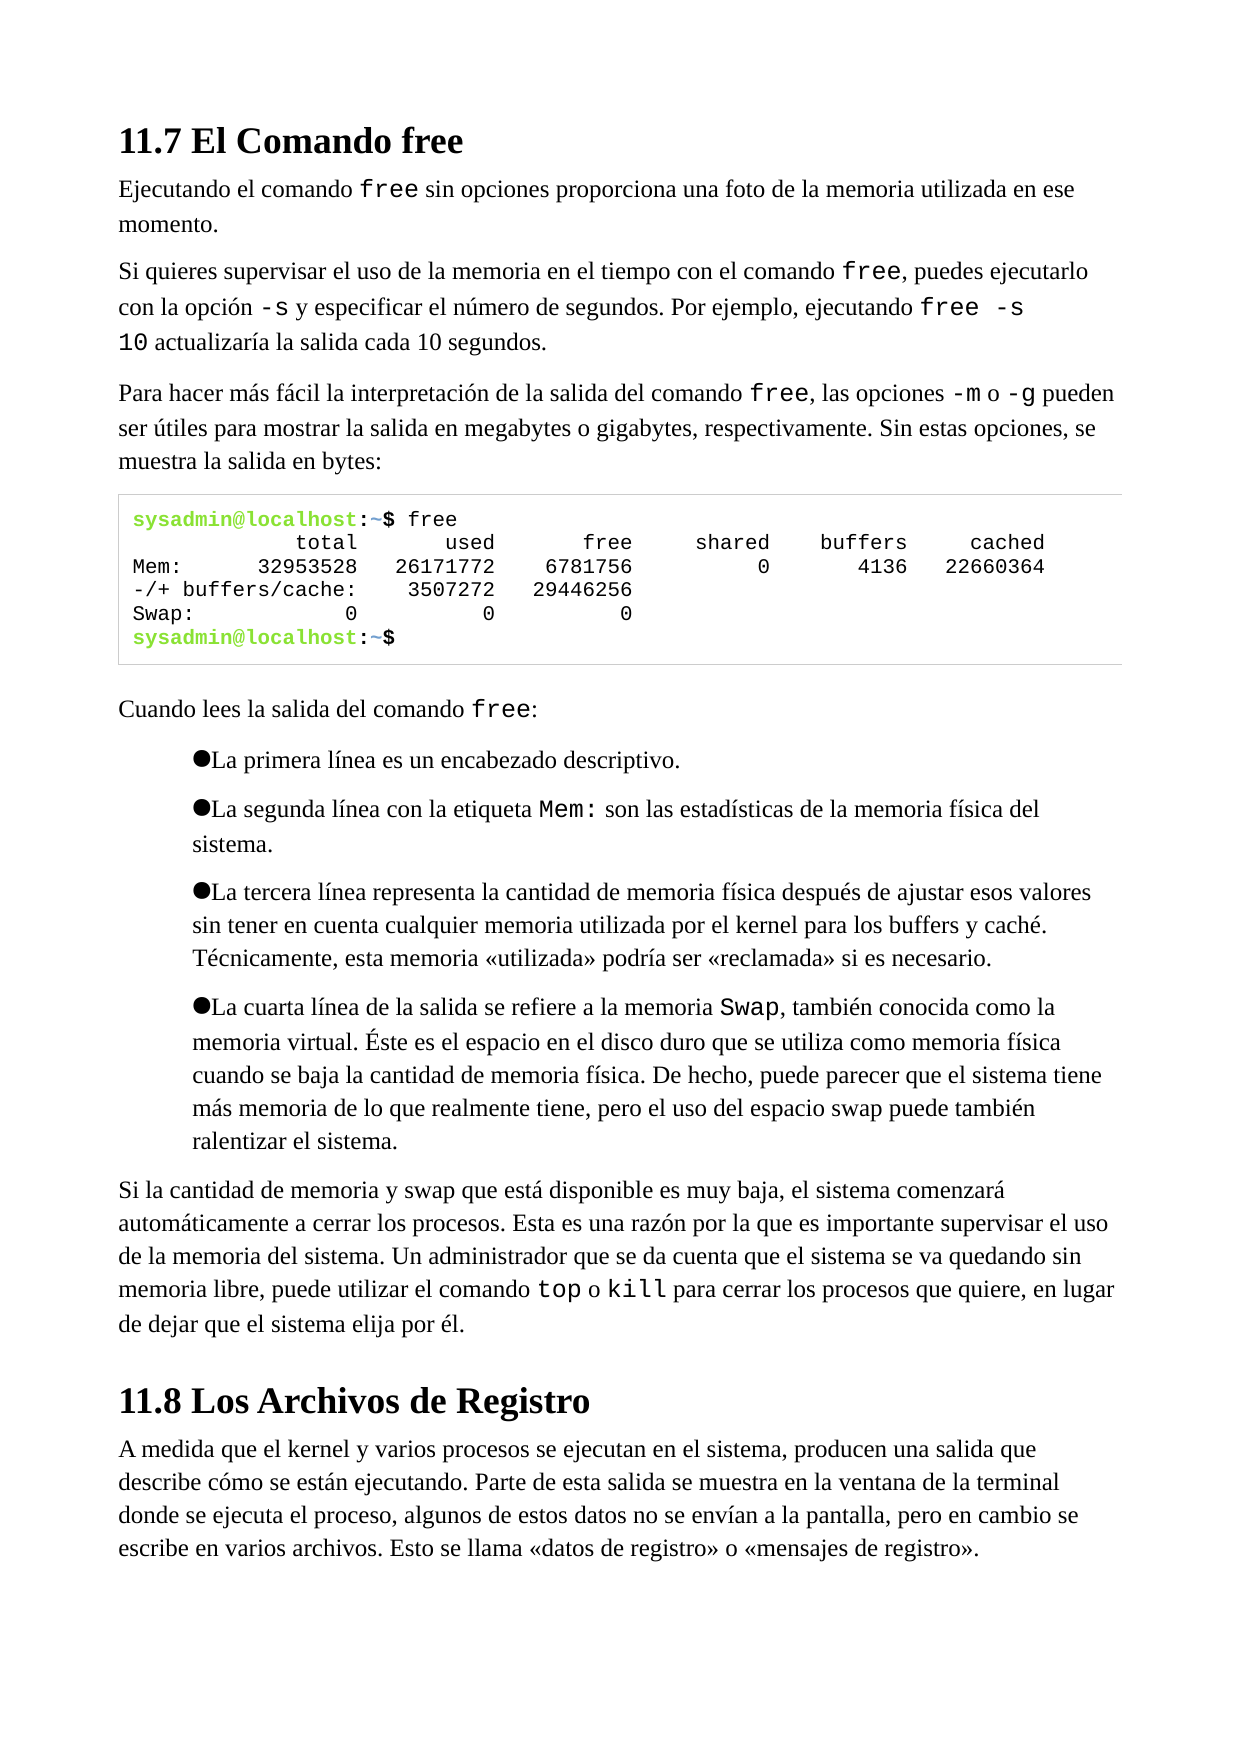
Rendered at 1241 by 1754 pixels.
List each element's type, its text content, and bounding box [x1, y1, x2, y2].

list La tercera línea representa la cantidad de memoria física después de ajustar esos valores sin tener en cuenta cualquier memoria utilizada por el kernel para los buffers y caché. Técnicamente, esta memoria «utilizada» podría ser «reclamada» si es necesario. [118, 877, 1122, 972]
text Mem: 32953528 26171772 6781756 0 4136 22660364 [119, 542, 1122, 565]
text total used free shared buffers cached [119, 518, 1122, 542]
text Swap: 0 0 0 [119, 589, 1122, 613]
text A medida que el kernel y varios procesos se ejecutan en el sistema, producen una salida que describe cómo se están ejecutando. Parte de esta salida se muestra en la ventana de la terminal donde se ejecuta el proceso, algunos de estos datos no se envían a la pantalla, pero en cambio se escribe en varios archivos. Esto se llama «datos de registro» o «mensajes de registro». [118, 1434, 1122, 1562]
text Cuando lees la salida del comando free: [118, 694, 1122, 725]
list La cuarta línea de la salida se refiere a la memoria Swap, también conocida como la memoria virtual. Éste es el espacio en el disco duro que se utiliza como memoria física cuando se baja la cantidad de memoria física. De hecho, puede parecer que el sistema tiene más memoria de lo que realmente tiene, pero el uso del espacio swap puede también ralentizar el sistema. [118, 992, 1122, 1155]
list La primera línea es un encabezado descriptivo. [118, 745, 1122, 774]
subtitle 11.8 Los Archivos de Registro [118, 1379, 1122, 1422]
text sysadmin@localhost:~$ [119, 613, 1122, 664]
list La segunda línea con la etiqueta Mem: son las estadísticas de la memoria física del sistema. [118, 794, 1122, 858]
text Ejecutando el comando free sin opciones proporciona una foto de la memoria utilizada en ese momento. [118, 174, 1122, 238]
text Si quieres supervisar el uso de la memoria en el tiempo con el comando free, puedes ejecutarlo con la opción -s y especificar el número de segundos. Por ejemplo, ejecutando free -s 10 actualizaría la salida cada 10 segundos. [118, 256, 1122, 357]
text -/+ buffers/cache: 3507272 29446256 [119, 565, 1122, 589]
text sysadmin@localhost:~$ free [119, 495, 1122, 518]
subtitle 11.7 El Comando free [118, 118, 1122, 161]
text Si la cantidad de memoria y swap que está disponible es muy baja, el sistema comenzará automáticamente a cerrar los procesos. Esta es una razón por la que es importante supervisar el uso de la memoria del sistema. Un administrador que se da cuenta que el sistema se va quedando sin memoria libre, puede utilizar el comando top o kill para cerrar los procesos que quiere, en lugar de dejar que el sistema elija por él. [118, 1175, 1122, 1338]
text Para hacer más fácil la interpretación de la salida del comando free, las opciones -m o -g pueden ser útiles para mostrar la salida en megabytes o gigabytes, respectivamente. Sin estas opciones, se muestra la salida en bytes: [118, 378, 1122, 474]
